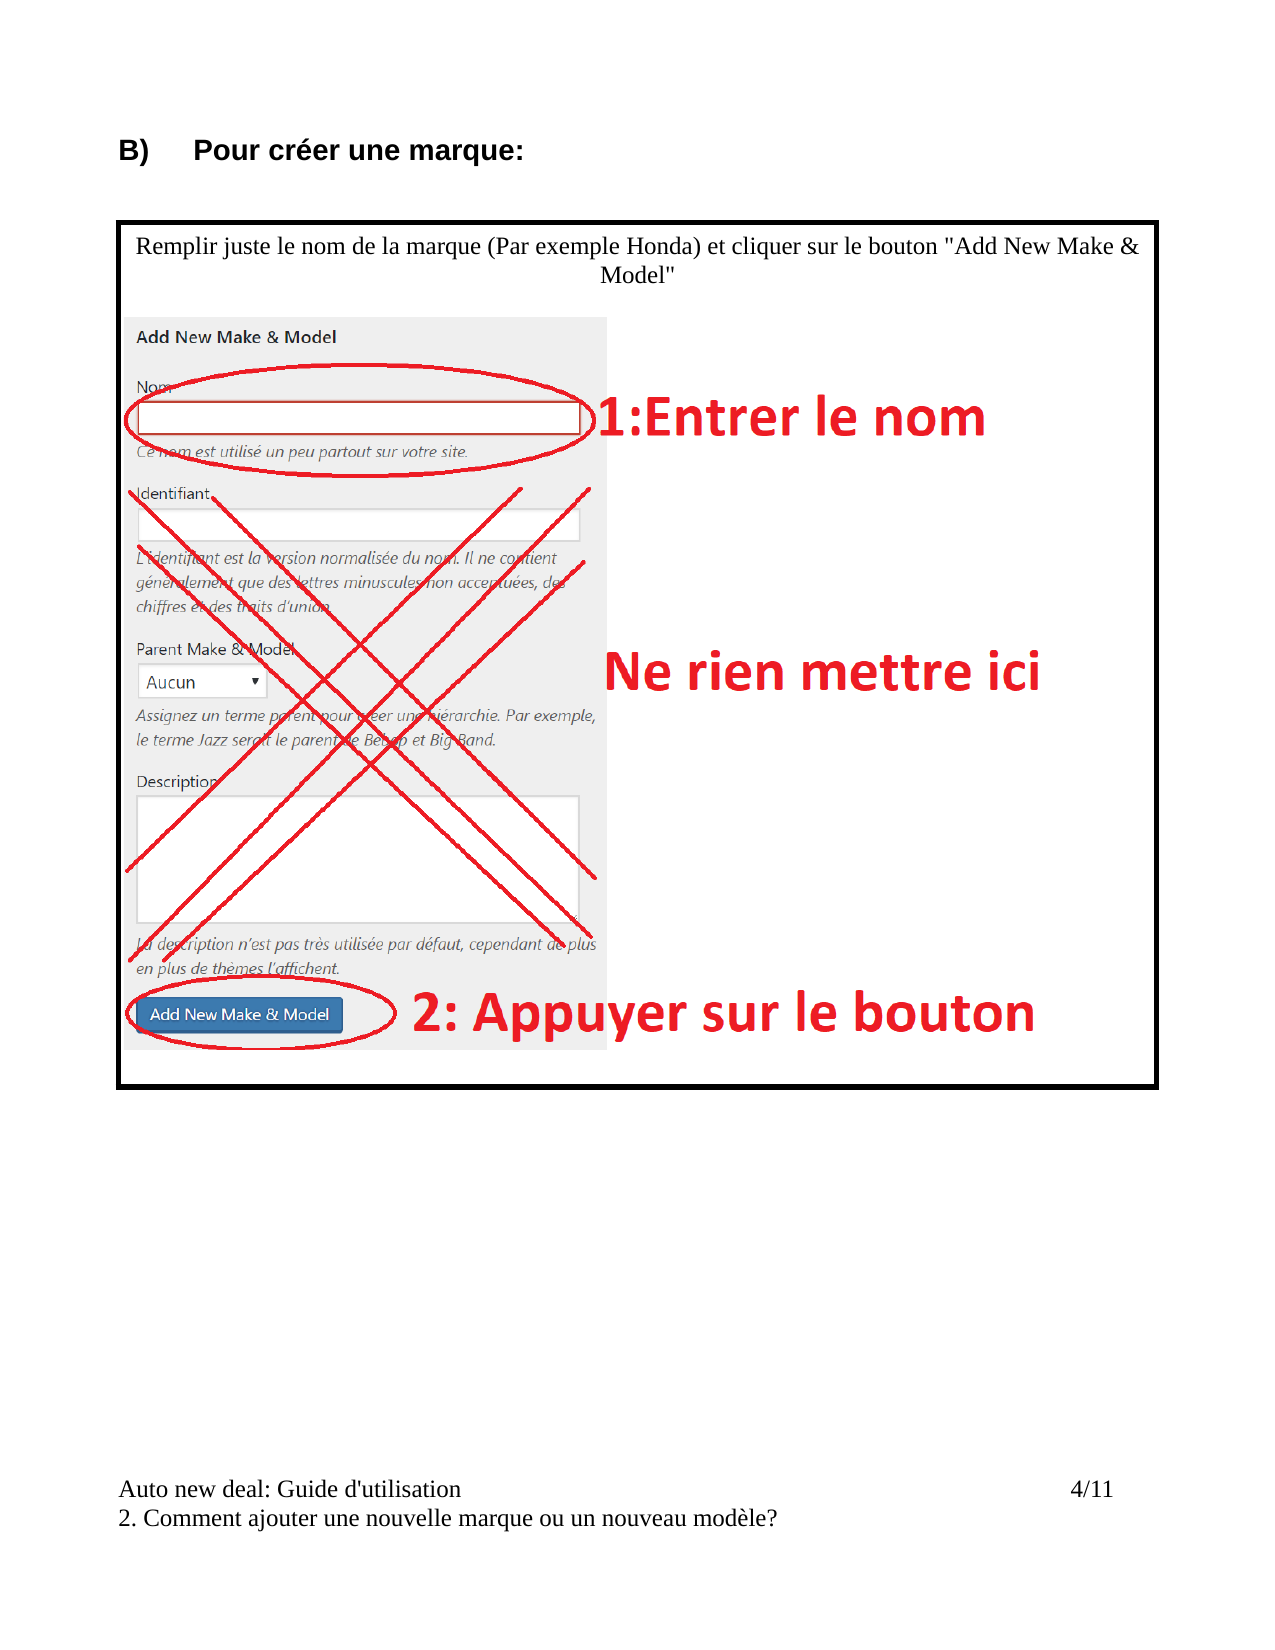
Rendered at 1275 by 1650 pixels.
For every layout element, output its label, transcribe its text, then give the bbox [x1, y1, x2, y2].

picture [123, 317, 1152, 1050]
subtitle Pour créer une marque: [118, 133, 1157, 166]
table_header [121, 318, 1154, 1084]
table_header Remplir juste le nom de la marque (Par exemple Honda) et cliquer sur le bouton "Add New Make & Model" [121, 225, 1154, 317]
